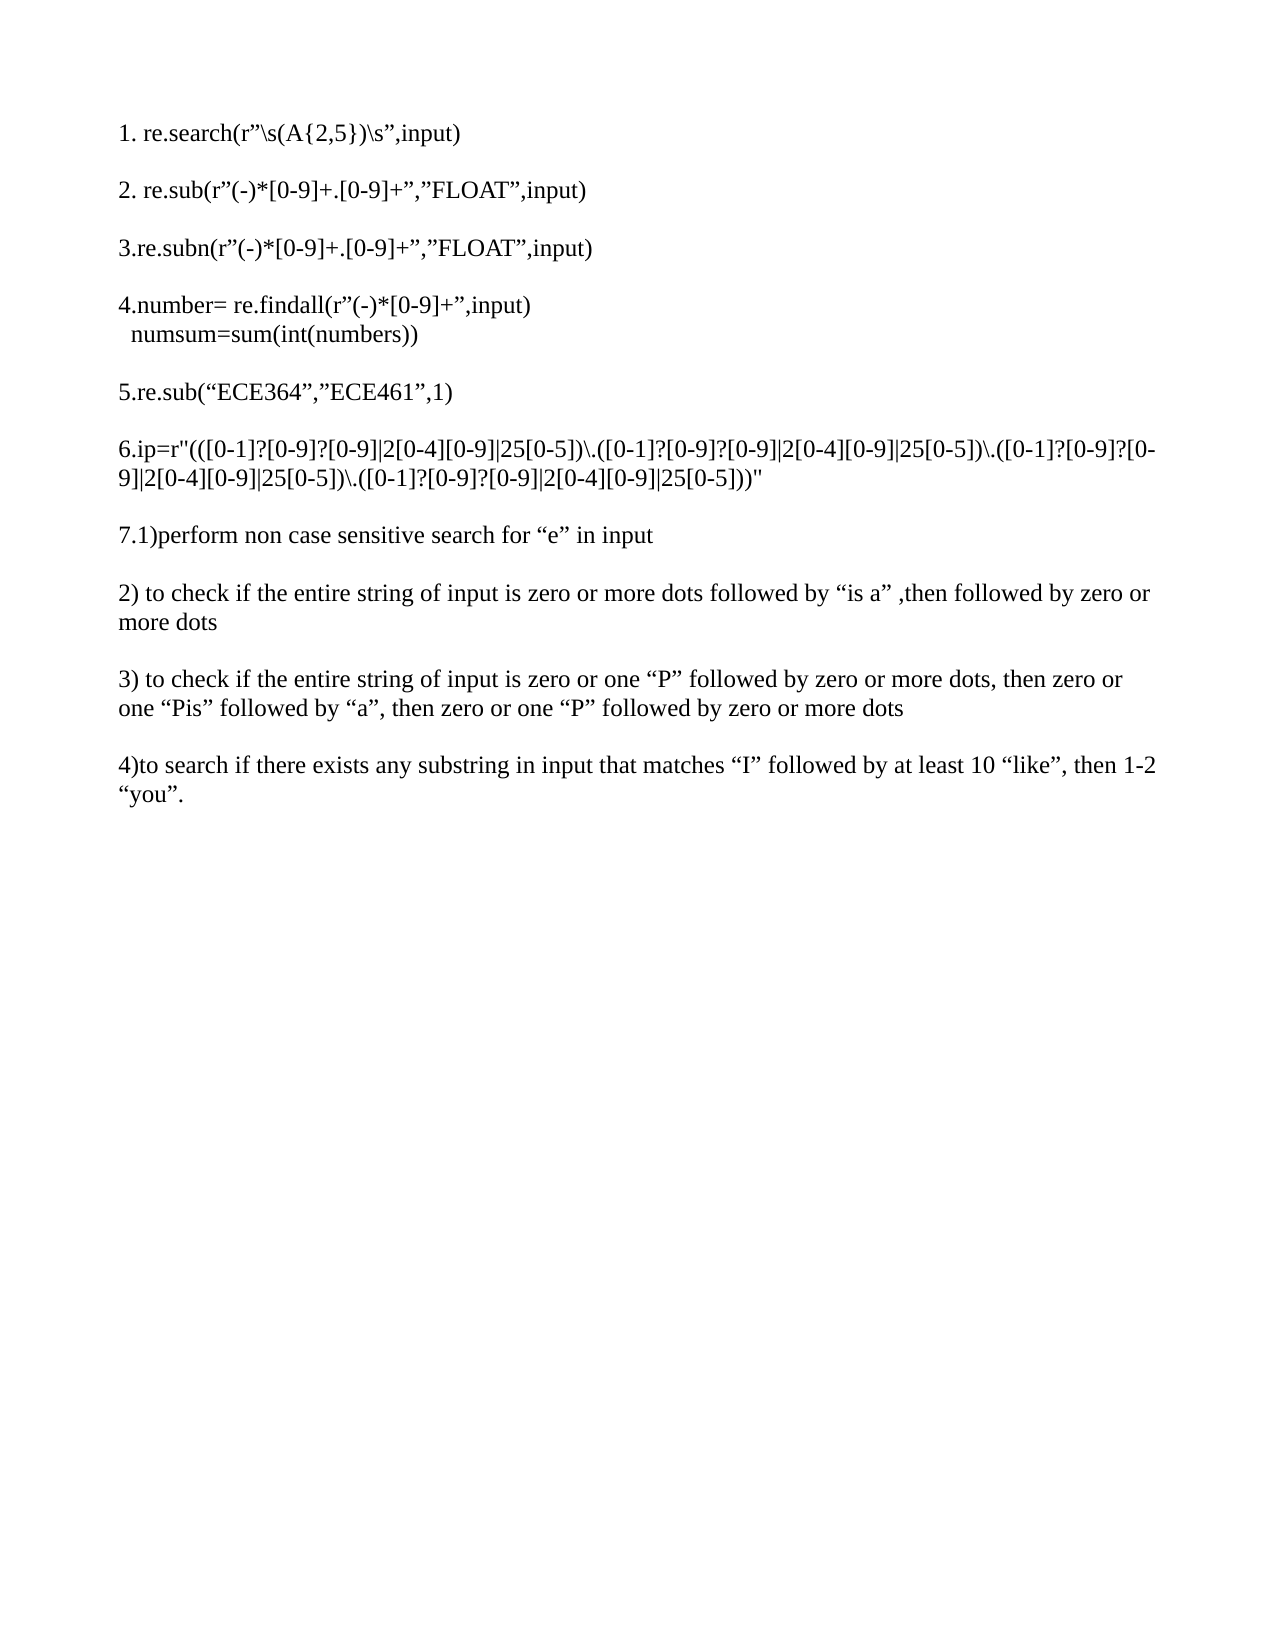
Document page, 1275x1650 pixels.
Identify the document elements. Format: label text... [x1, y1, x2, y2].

text 4.number= re.findall(r”(-)*[0-9]+”,input) [118, 291, 1157, 319]
text 5.re.sub(“ECE364”,”ECE461”,1) [118, 377, 1157, 406]
text 3) to check if the entire string of input is zero or one “P” followed by zero or more dots, then zero or one “Pis” followed by “a”, then zero or one “P” followed by zero or more dots [118, 664, 1157, 722]
text 2) to check if the entire string of input is zero or more dots followed by “is a” ,then followed by zero or more dots [118, 578, 1157, 636]
text 1. re.search(r”\s(A{2,5})\s”,input) [118, 118, 1157, 147]
text 7.1)perform non case sensitive search for “e” in input [118, 521, 1157, 549]
text 6.ip=r"(([0-1]?[0-9]?[0-9]|2[0-4][0-9]|25[0-5])\.([0-1]?[0-9]?[0-9]|2[0-4][0-9]|25[0-5])\.([0-1]?[0-9]?[0-9]|2[0-4][0-9]|25[0-5])\.([0-1]?[0-9]?[0-9]|2[0-4][0-9]|25[0-5]))" [118, 434, 1157, 492]
text 4)to search if there exists any substring in input that matches “I” followed by at least 10 “like”, then 1-2 “you”. [118, 751, 1157, 808]
text 3.re.subn(r”(-)*[0-9]+.[0-9]+”,”FLOAT”,input) [118, 233, 1157, 262]
text 2. re.sub(r”(-)*[0-9]+.[0-9]+”,”FLOAT”,input) [118, 176, 1157, 204]
text numsum=sum(int(numbers)) [118, 319, 1157, 348]
